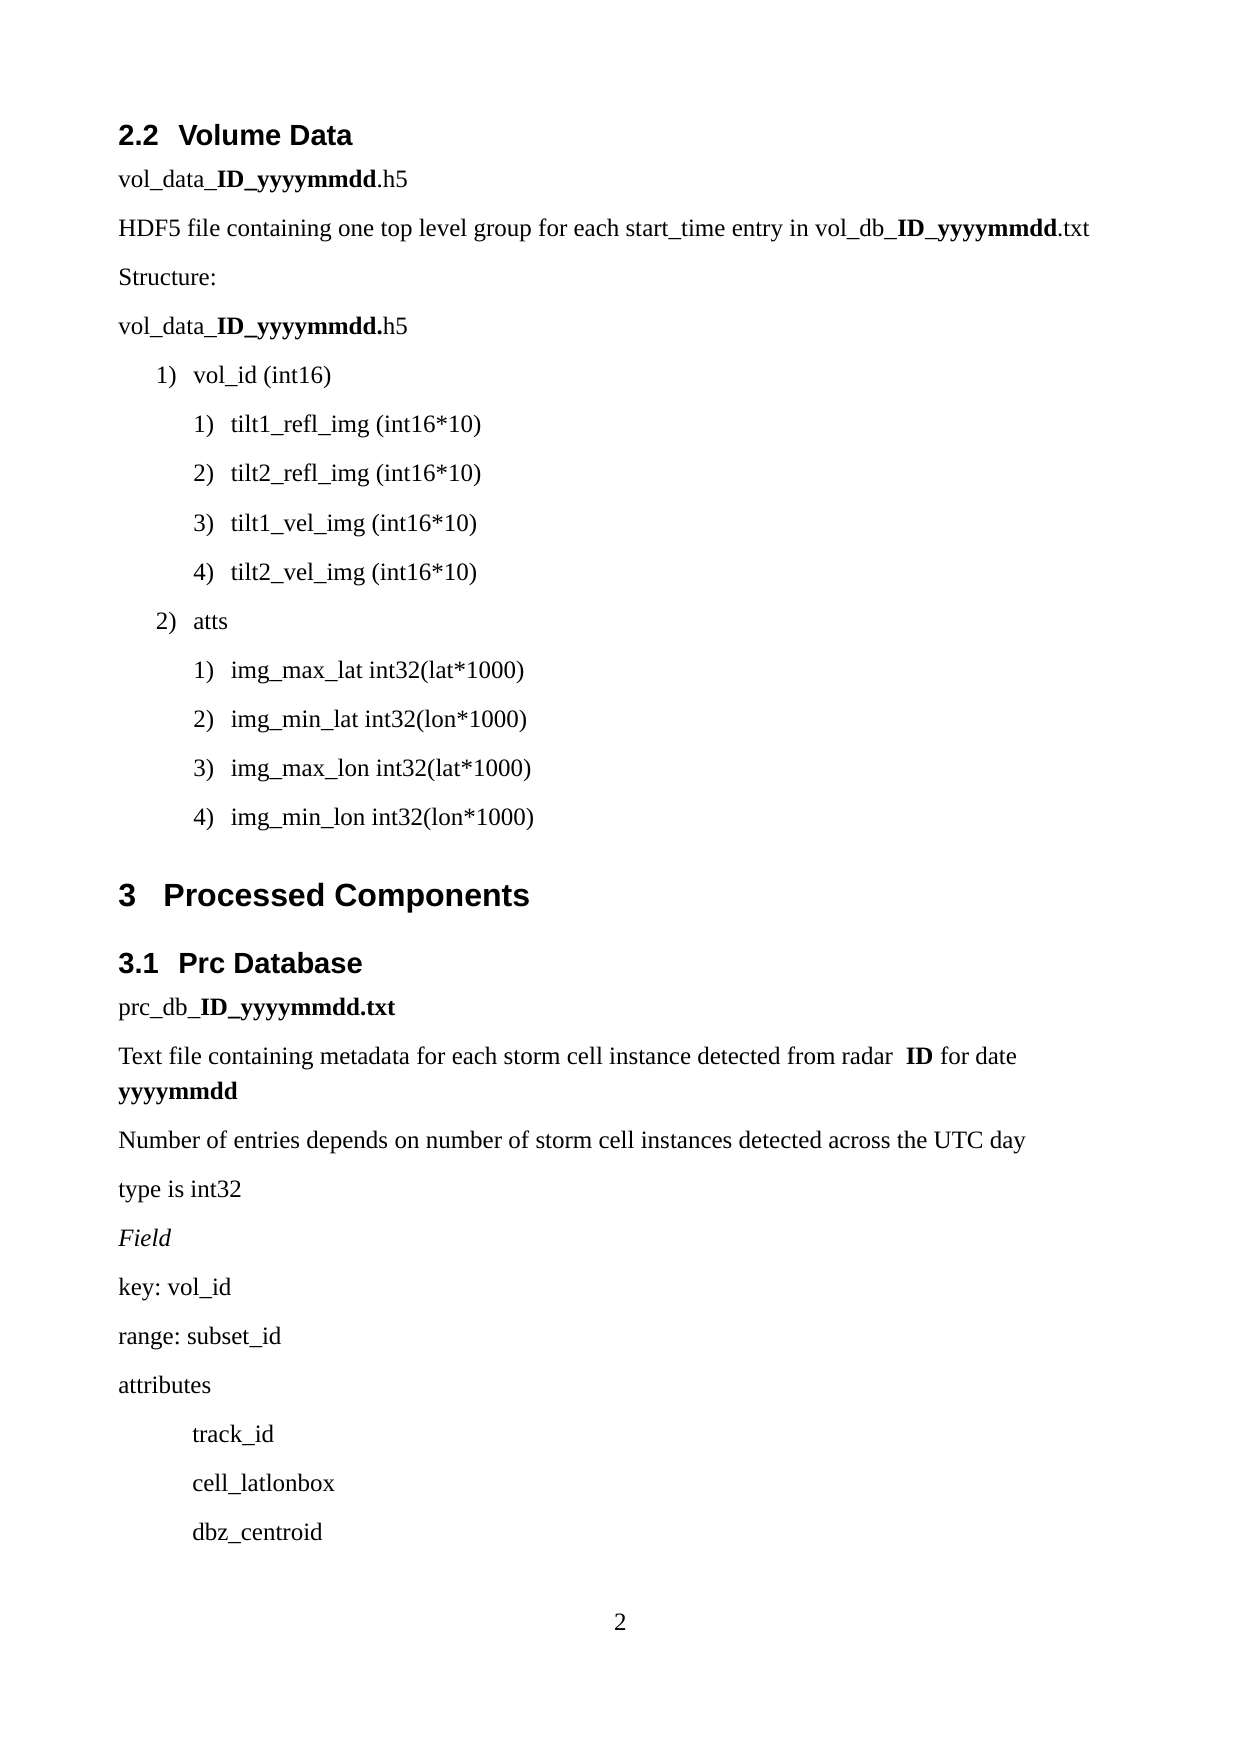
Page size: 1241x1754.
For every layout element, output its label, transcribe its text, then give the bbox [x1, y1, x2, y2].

text prc_db_ID_yyyymmdd.txt [118, 992, 1122, 1021]
text Structure: [118, 262, 1122, 291]
subtitle Volume Data [118, 118, 1122, 152]
list tilt2_vel_img (int16*10) [193, 557, 1122, 585]
list vol_id (int16) [156, 360, 1122, 389]
subtitle Processed Components [118, 876, 1122, 913]
text vol_data_ID_yyyymmdd.h5 [118, 311, 1122, 340]
subtitle Prc Database [118, 946, 1122, 980]
list atts [156, 606, 1122, 634]
text type is int32 [118, 1174, 1122, 1203]
text key: vol_id [118, 1272, 1122, 1301]
text attributes [118, 1370, 1122, 1399]
list tilt1_vel_img (int16*10) [193, 508, 1122, 536]
text range: subset_id [118, 1321, 1122, 1350]
list img_max_lat int32(lat*1000) [193, 655, 1122, 683]
list tilt1_refl_img (int16*10) [193, 409, 1122, 438]
text cell_latlonbox [192, 1468, 1122, 1497]
text Field [118, 1223, 1122, 1252]
list img_min_lat int32(lon*1000) [193, 704, 1122, 733]
list img_min_lon int32(lon*1000) [193, 802, 1122, 831]
text dbz_centroid [192, 1517, 1122, 1546]
list tilt2_refl_img (int16*10) [193, 458, 1122, 487]
text track_id [192, 1419, 1122, 1448]
text HDF5 file containing one top level group for each start_time entry in vol_db_ID_yyyymmdd.txt [118, 213, 1122, 242]
list img_max_lon int32(lat*1000) [193, 753, 1122, 782]
text vol_data_ID_yyyymmdd.h5 [118, 164, 1122, 193]
text Number of entries depends on number of storm cell instances detected across the UTC day [118, 1125, 1122, 1154]
text Text file containing metadata for each storm cell instance detected from radar ID for date yyyymmdd [118, 1041, 1122, 1104]
